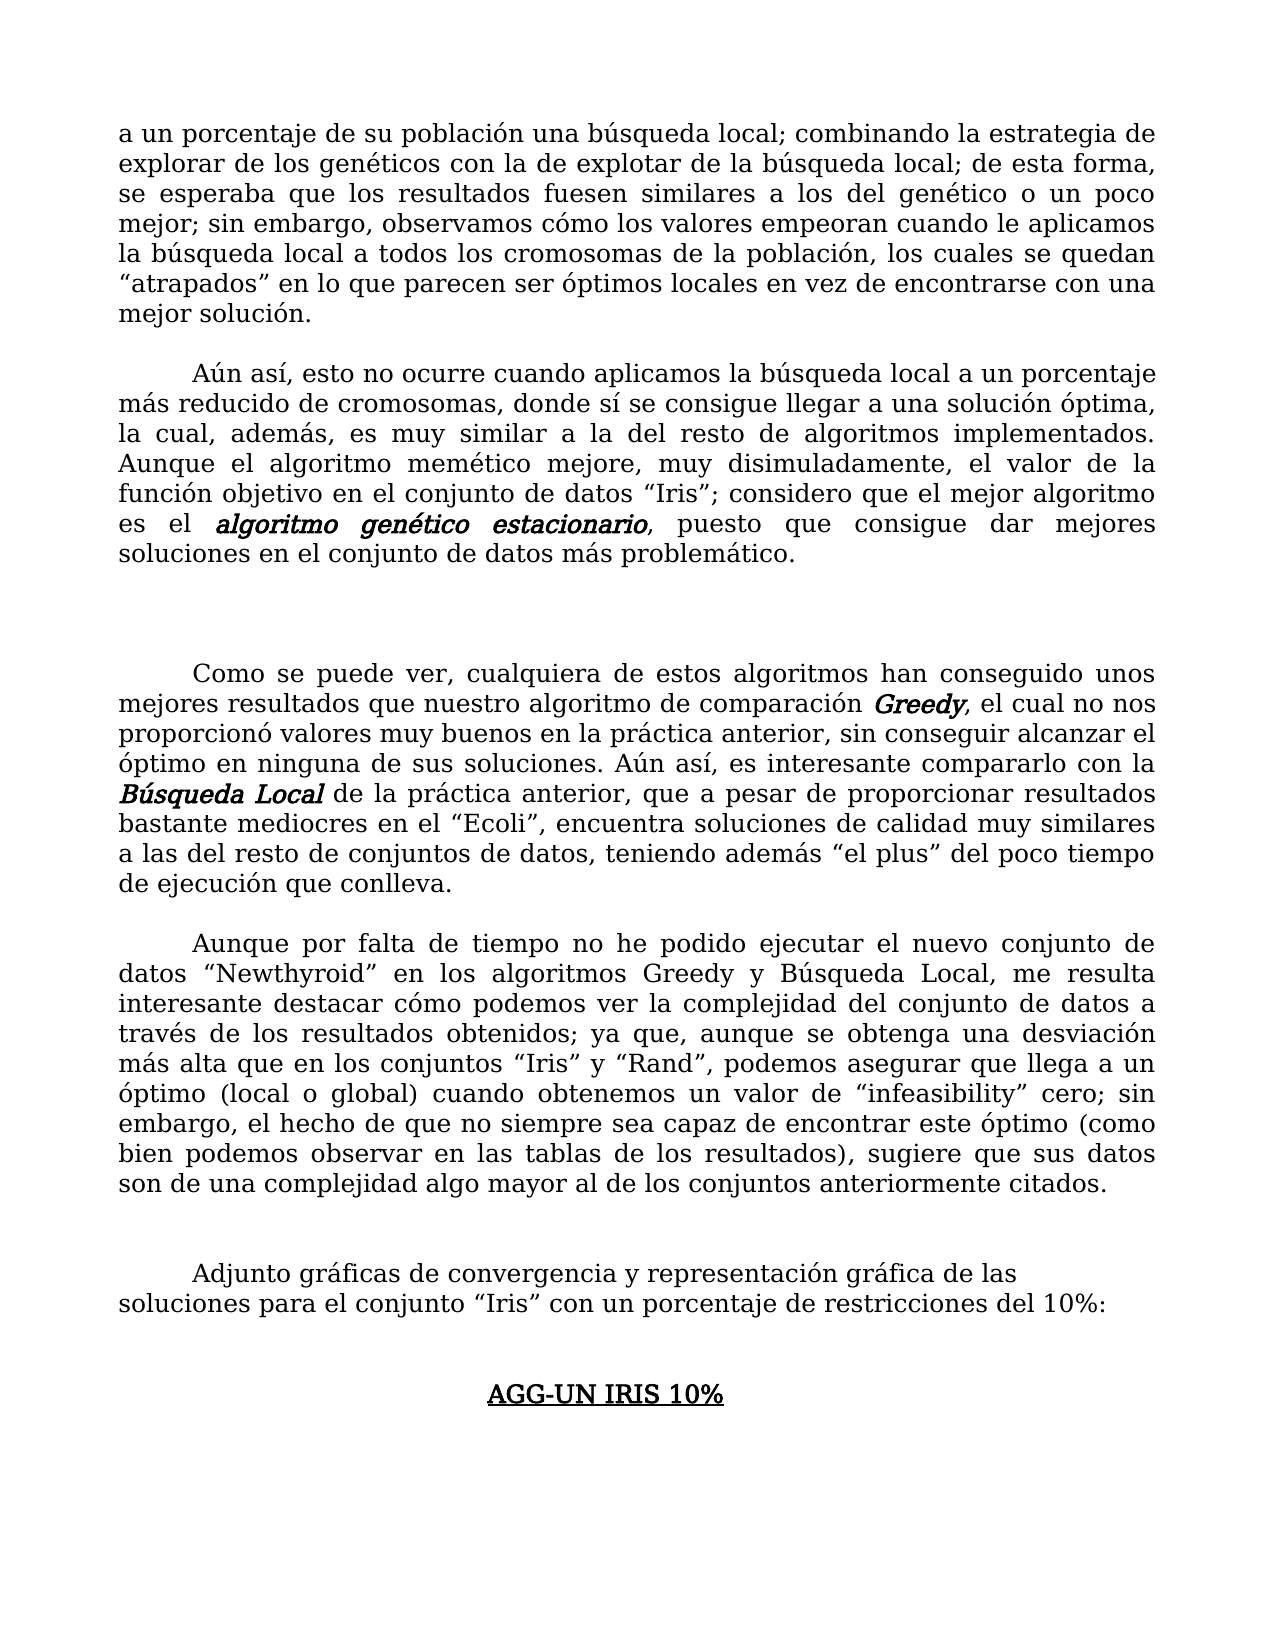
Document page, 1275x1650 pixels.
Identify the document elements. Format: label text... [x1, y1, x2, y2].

text Aún así, esto no ocurre cuando aplicamos la búsqueda local a un porcentaje más reducido de cromosomas, donde sí se consigue llegar a una solución óptima, la cual, además, es muy similar a la del resto de algoritmos implementados. Aunque el algoritmo memético mejore, muy disimuladamente, el valor de la función objetivo en el conjunto de datos “Iris”; considero que el mejor algoritmo es el algoritmo genético estacionario, puesto que consigue dar mejores soluciones en el conjunto de datos más problemático. [118, 358, 1157, 568]
text Adjunto gráficas de convergencia y representación gráfica de las soluciones para el conjunto “Iris” con un porcentaje de restricciones del 10%: [118, 1258, 1157, 1318]
text Aunque por falta de tiempo no he podido ejecutar el nuevo conjunto de datos “Newthyroid” en los algoritmos Greedy y Búsqueda Local, me resulta interesante destacar cómo podemos ver la complejidad del conjunto de datos a través de los resultados obtenidos; ya que, aunque se obtenga una desviación más alta que en los conjuntos “Iris” y “Rand”, podemos asegurar que llega a un óptimo (local o global) cuando obtenemos un valor de “infeasibility” cero; sin embargo, el hecho de que no siempre sea capaz de encontrar este óptimo (como bien podemos observar en las tablas de los resultados), sugiere que sus datos son de una complejidad algo mayor al de los conjuntos anteriormente citados. [118, 928, 1157, 1198]
text Como se puede ver, cualquiera de estos algoritmos han conseguido unos mejores resultados que nuestro algoritmo de comparación Greedy, el cual no nos proporcionó valores muy buenos en la práctica anterior, sin conseguir alcanzar el óptimo en ninguna de sus soluciones. Aún así, es interesante compararlo con la Búsqueda Local de la práctica anterior, que a pesar de proporcionar resultados bastante mediocres en el “Ecoli”, encuentra soluciones de calidad muy similares a las del resto de conjuntos de datos, teniendo además “el plus” del poco tiempo de ejecución que conlleva. [118, 658, 1157, 898]
text AGG-UN IRIS 10% [118, 1378, 1157, 1408]
text a un porcentaje de su población una búsqueda local; combinando la estrategia de explorar de los genéticos con la de explotar de la búsqueda local; de esta forma, se esperaba que los resultados fuesen similares a los del genético o un poco mejor; sin embargo, observamos cómo los valores empeoran cuando le aplicamos la búsqueda local a todos los cromosomas de la población, los cuales se quedan “atrapados” en lo que parecen ser óptimos locales en vez de encontrarse con una mejor solución. [118, 118, 1157, 328]
